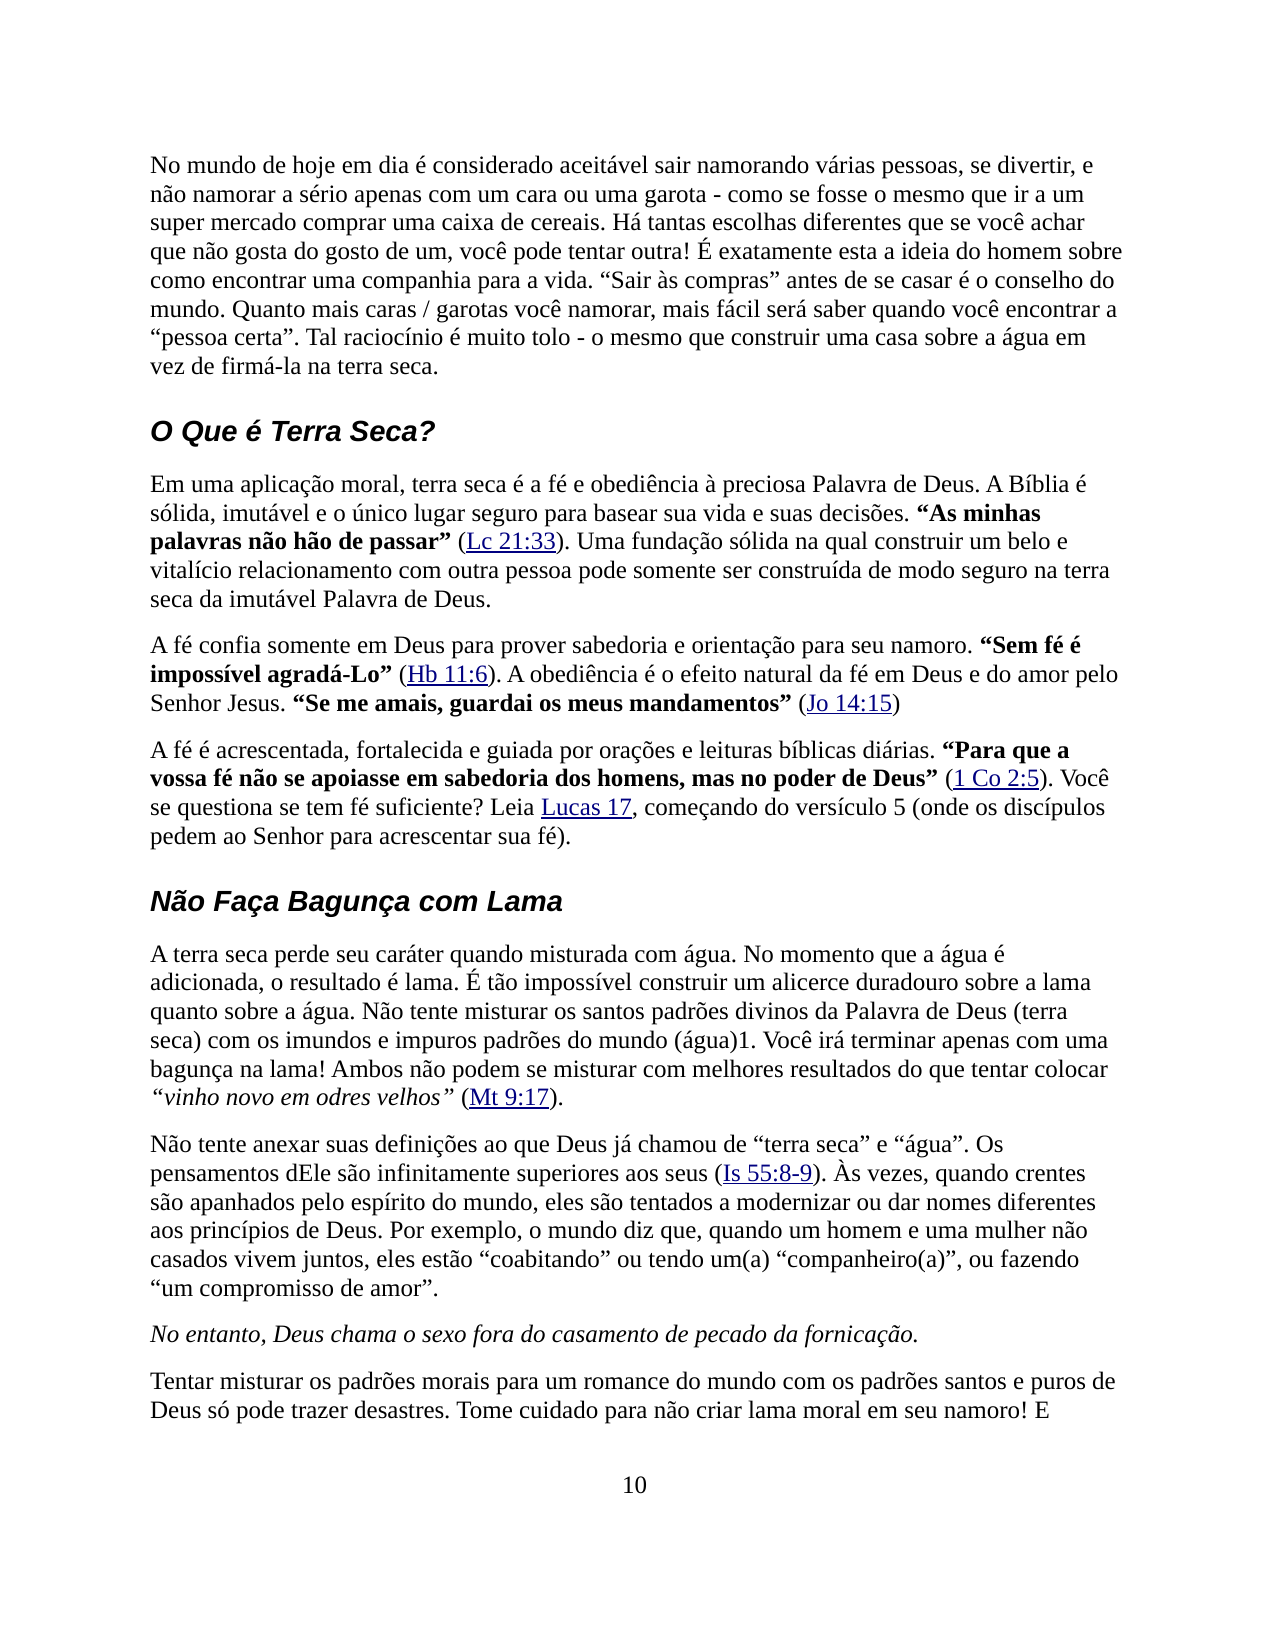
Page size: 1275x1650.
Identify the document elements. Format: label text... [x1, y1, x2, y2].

text Tentar misturar os padrões morais para um romance do mundo com os padrões santos e puros de Deus só pode trazer desastres. Tome cuidado para não criar lama moral em seu namoro! E [150, 1366, 1125, 1424]
subtitle O Que é Terra Seca? [150, 414, 1125, 447]
text Em uma aplicação moral, terra seca é a fé e obediência à preciosa Palavra de Deus. A Bíblia é sólida, imutável e o único lugar seguro para basear sua vida e suas decisões. “As minhas palavras não hão de passar” (Lc 21:33). Uma fundação sólida na qual construir um belo e vitalício relacionamento com outra pessoa pode somente ser construída de modo seguro na terra seca da imutável Palavra de Deus. [150, 469, 1125, 613]
text Não tente anexar suas definições ao que Deus já chamou de “terra seca” e “água”. Os pensamentos dEle são infinitamente superiores aos seus (Is 55:8-9). Às vezes, quando crentes são apanhados pelo espírito do mundo, eles são tentados a modernizar ou dar nomes diferentes aos princípios de Deus. Por exemplo, o mundo diz que, quando um homem e uma mulher não casados vivem juntos, eles estão “coabitando” ou tendo um(a) “companheiro(a)”, ou fazendo “um compromisso de amor”. [150, 1129, 1125, 1302]
text A fé é acrescentada, fortalecida e guiada por orações e leituras bíblicas diárias. “Para que a vossa fé não se apoiasse em sabedoria dos homens, mas no poder de Deus” (1 Co 2:5). Você se questiona se tem fé suficiente? Leia Lucas 17, começando do versículo 5 (onde os discípulos pedem ao Senhor para acrescentar sua fé). [150, 735, 1125, 850]
text No entanto, Deus chama o sexo fora do casamento de pecado da fornicação. [150, 1319, 1125, 1348]
subtitle Não Faça Bagunça com Lama [150, 884, 1125, 917]
text No mundo de hoje em dia é considerado aceitável sair namorando várias pessoas, se divertir, e não namorar a sério apenas com um cara ou uma garota - como se fosse o mesmo que ir a um super mercado comprar uma caixa de cereais. Há tantas escolhas diferentes que se você achar que não gosta do gosto de um, você pode tentar outra! É exatamente esta a ideia do homem sobre como encontrar uma companhia para a vida. “Sair às compras” antes de se casar é o conselho do mundo. Quanto mais caras / garotas você namorar, mais fácil será saber quando você encontrar a “pessoa certa”. Tal raciocínio é muito tolo - o mesmo que construir uma casa sobre a água em vez de firmá-la na terra seca. [150, 150, 1125, 380]
text A terra seca perde seu caráter quando misturada com água. No momento que a água é adicionada, o resultado é lama. É tão impossível construir um alicerce duradouro sobre a lama quanto sobre a água. Não tente misturar os santos padrões divinos da Palavra de Deus (terra seca) com os imundos e impuros padrões do mundo (água)1. Você irá terminar apenas com uma bagunça na lama! Ambos não podem se misturar com melhores resultados do que tentar colocar “vinho novo em odres velhos” (Mt 9:17). [150, 939, 1125, 1111]
text A fé confia somente em Deus para prover sabedoria e orientação para seu namoro. “Sem fé é impossível agradá-Lo” (Hb 11:6). A obediência é o efeito natural da fé em Deus e do amor pelo Senhor Jesus. “Se me amais, guardai os meus mandamentos” (Jo 14:15) [150, 631, 1125, 717]
